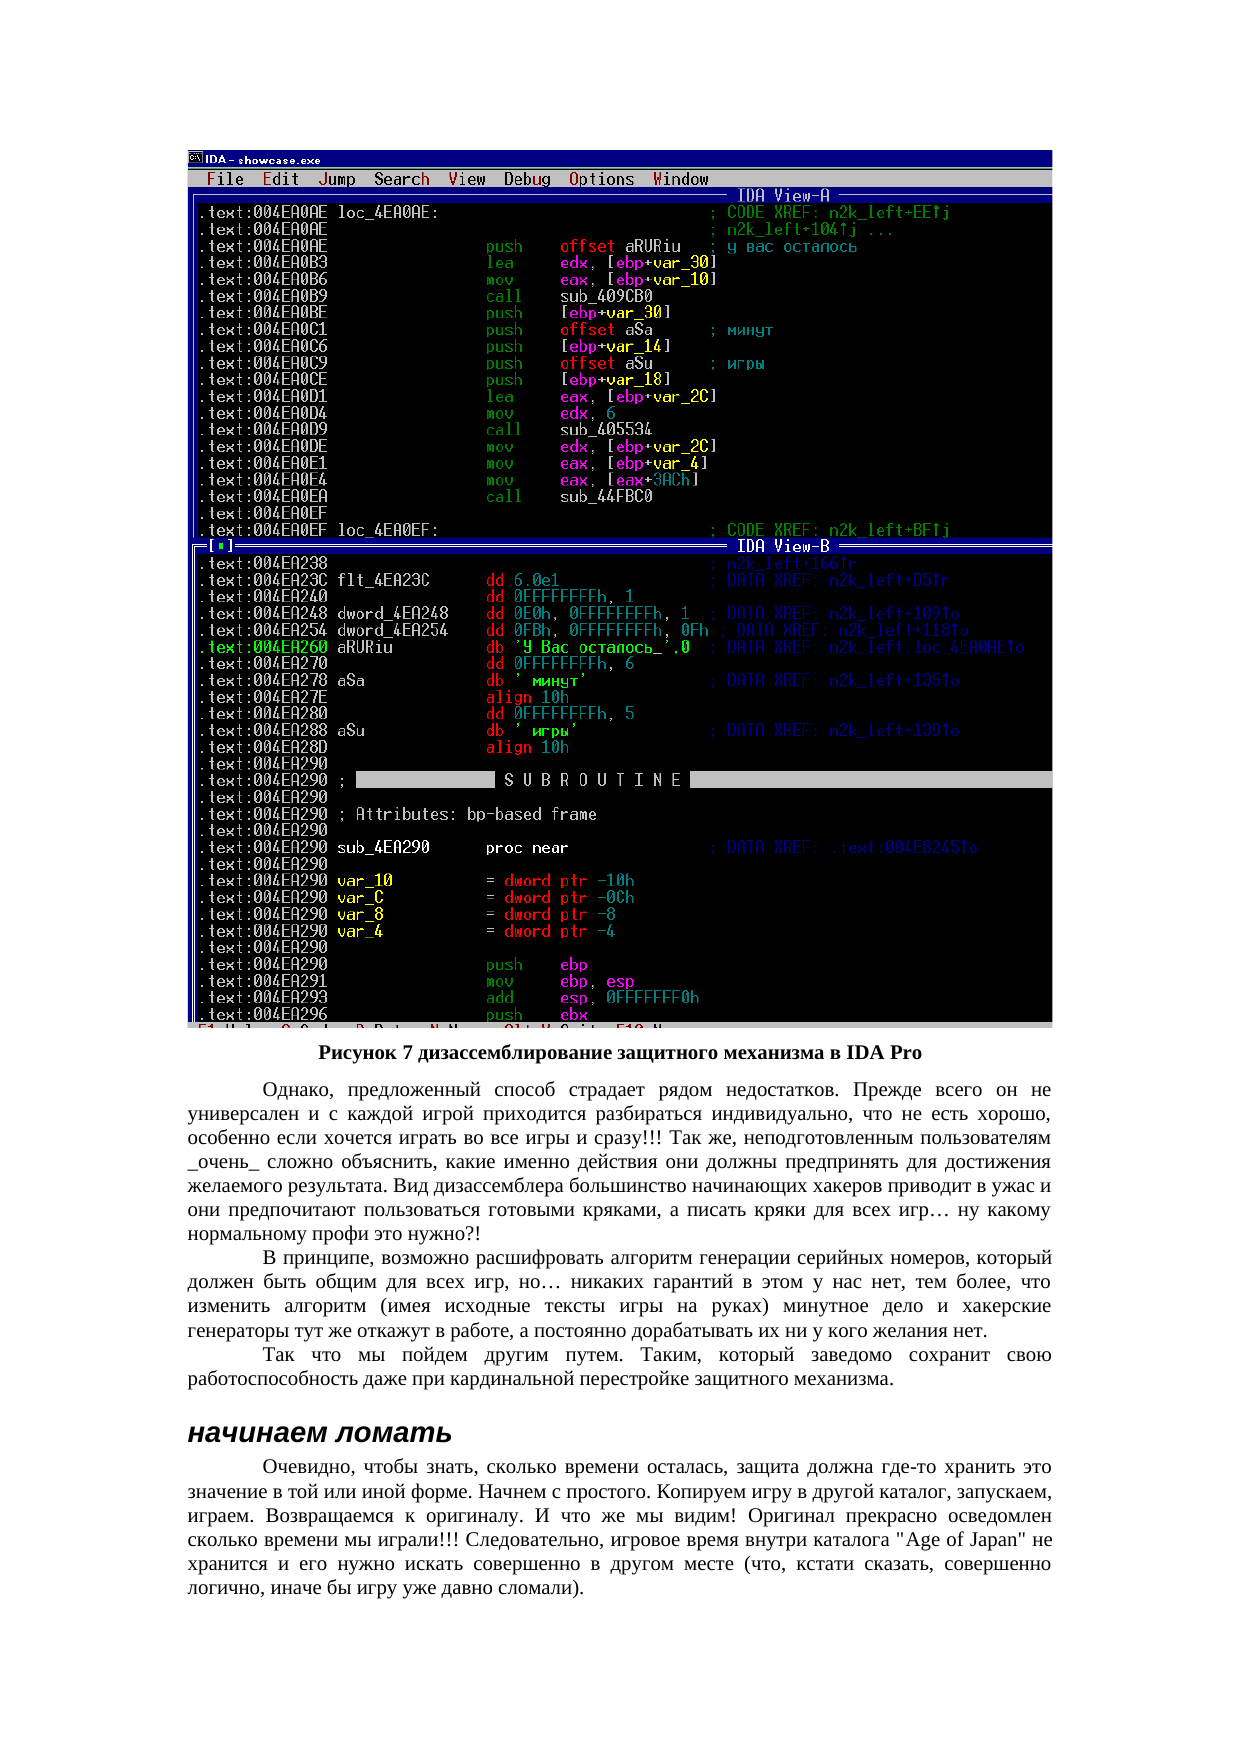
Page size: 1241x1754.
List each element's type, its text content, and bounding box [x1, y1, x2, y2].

text Очевидно, чтобы знать, сколько времени осталась, защита должна где-то хранить это значение в той или иной форме. Начнем с простого. Копируем игру в другой каталог, запускаем, играем. Возвращаемся к оригиналу. И что же мы видим! Оригинал прекрасно осведомлен сколько времени мы играли!!! Следовательно, игровое время внутри каталога "Age of Japan" не хранится и его нужно искать совершенно в другом месте (что, кстати сказать, совершенно логично, иначе бы игру уже давно сломали). [187, 1454, 1053, 1599]
picture [187, 150, 1053, 1028]
subtitle начинаем ломать [187, 1415, 1053, 1448]
text Рисунок 7 дизассемблирование защитного механизма в IDA Pro [187, 1040, 1053, 1064]
text Однако, предложенный способ страдает рядом недостатков. Прежде всего он не универсален и с каждой игрой приходится разбираться индивидуально, что не есть хорошо, особенно если хочется играть во все игры и сразу!!! Так же, неподготовленным пользователям _очень_ сложно объяснить, какие именно действия они должны предпринять для достижения желаемого результата. Вид дизассемблера большинство начинающих хакеров приводит в ужас и они предпочитают пользоваться готовыми кряками, а писать кряки для всех игр… ну какому нормальному профи это нужно?! [187, 1077, 1053, 1245]
text Так что мы пойдем другим путем. Таким, который заведомо сохранит свою работоспособность даже при кардинальной перестройке защитного механизма. [187, 1342, 1053, 1390]
text В принципе, возможно расшифровать алгоритм генерации серийных номеров, который должен быть общим для всех игр, но… никаких гарантий в этом у нас нет, тем более, что изменить алгоритм (имея исходные тексты игры на руках) минутное дело и хакерские генераторы тут же откажут в работе, а постоянно дорабатывать их ни у кого желания нет. [187, 1245, 1053, 1342]
